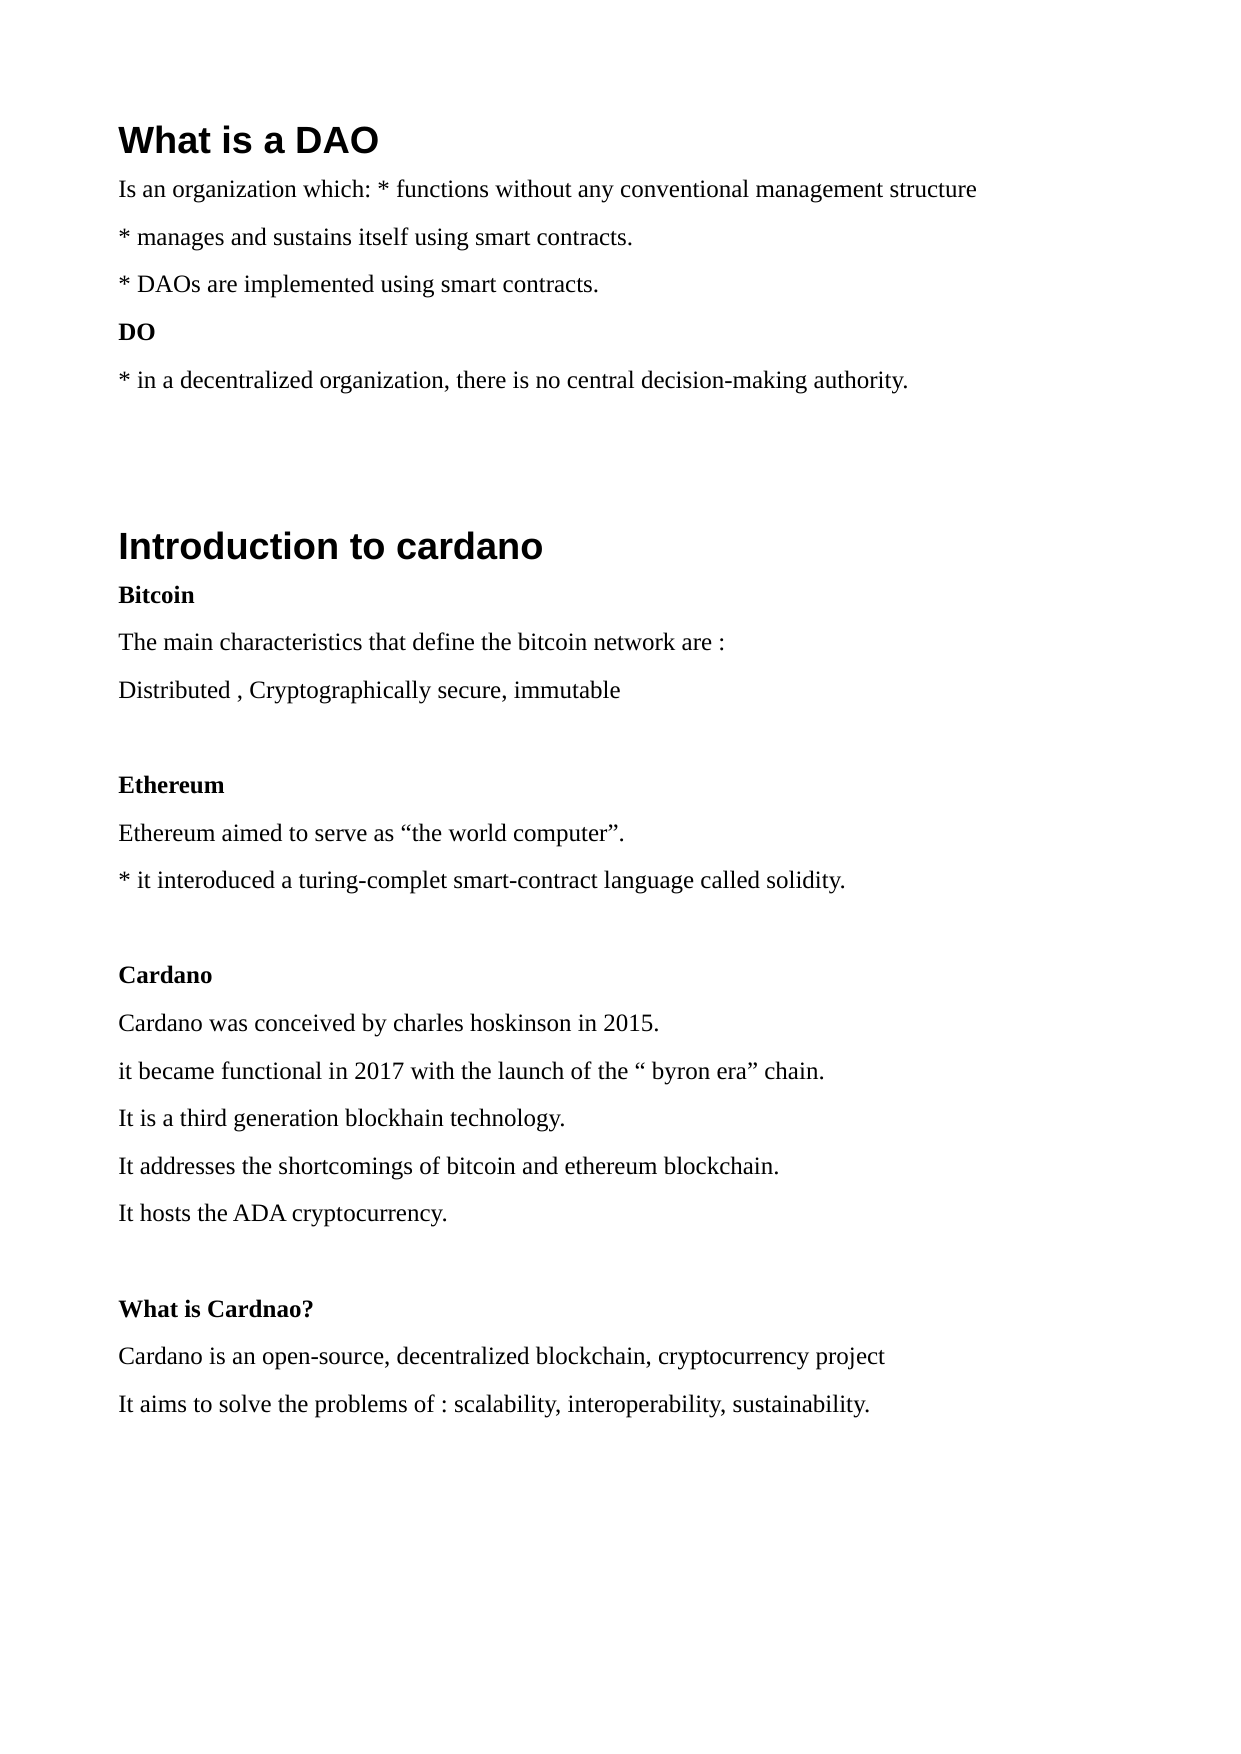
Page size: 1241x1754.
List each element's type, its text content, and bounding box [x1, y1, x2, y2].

text Distributed , Cryptographically secure, immutable [118, 675, 1122, 704]
text It aims to solve the problems of : scalability, interoperability, sustainability. [118, 1389, 1122, 1418]
text It addresses the shortcomings of bitcoin and ethereum blockchain. [118, 1151, 1122, 1180]
text Is an organization which: * functions without any conventional management structure [118, 174, 1122, 203]
text it became functional in 2017 with the launch of the “ byron era” chain. [118, 1056, 1122, 1084]
text * it interoduced a turing-complet smart-contract language called solidity. [118, 865, 1122, 894]
text It is a third generation blockhain technology. [118, 1103, 1122, 1132]
text * manages and sustains itself using smart contracts. [118, 222, 1122, 251]
text * DAOs are implemented using smart contracts. [118, 269, 1122, 298]
text The main characteristics that define the bitcoin network are : [118, 627, 1122, 656]
text Bitcoin [118, 580, 1122, 608]
text * in a decentralized organization, there is no central decision-making authority. [118, 365, 1122, 393]
subtitle What is a DAO [118, 118, 1122, 162]
text Ethereum [118, 770, 1122, 799]
text Ethereum aimed to serve as “the world computer”. [118, 818, 1122, 846]
subtitle Introduction to cardano [118, 523, 1122, 567]
text It hosts the ADA cryptocurrency. [118, 1198, 1122, 1227]
text DO [118, 317, 1122, 346]
text What is Cardnao? [118, 1294, 1122, 1322]
text Cardano is an open-source, decentralized blockchain, cryptocurrency project [118, 1341, 1122, 1370]
text Cardano was conceived by charles hoskinson in 2015. [118, 1008, 1122, 1037]
text Cardano [118, 961, 1122, 989]
